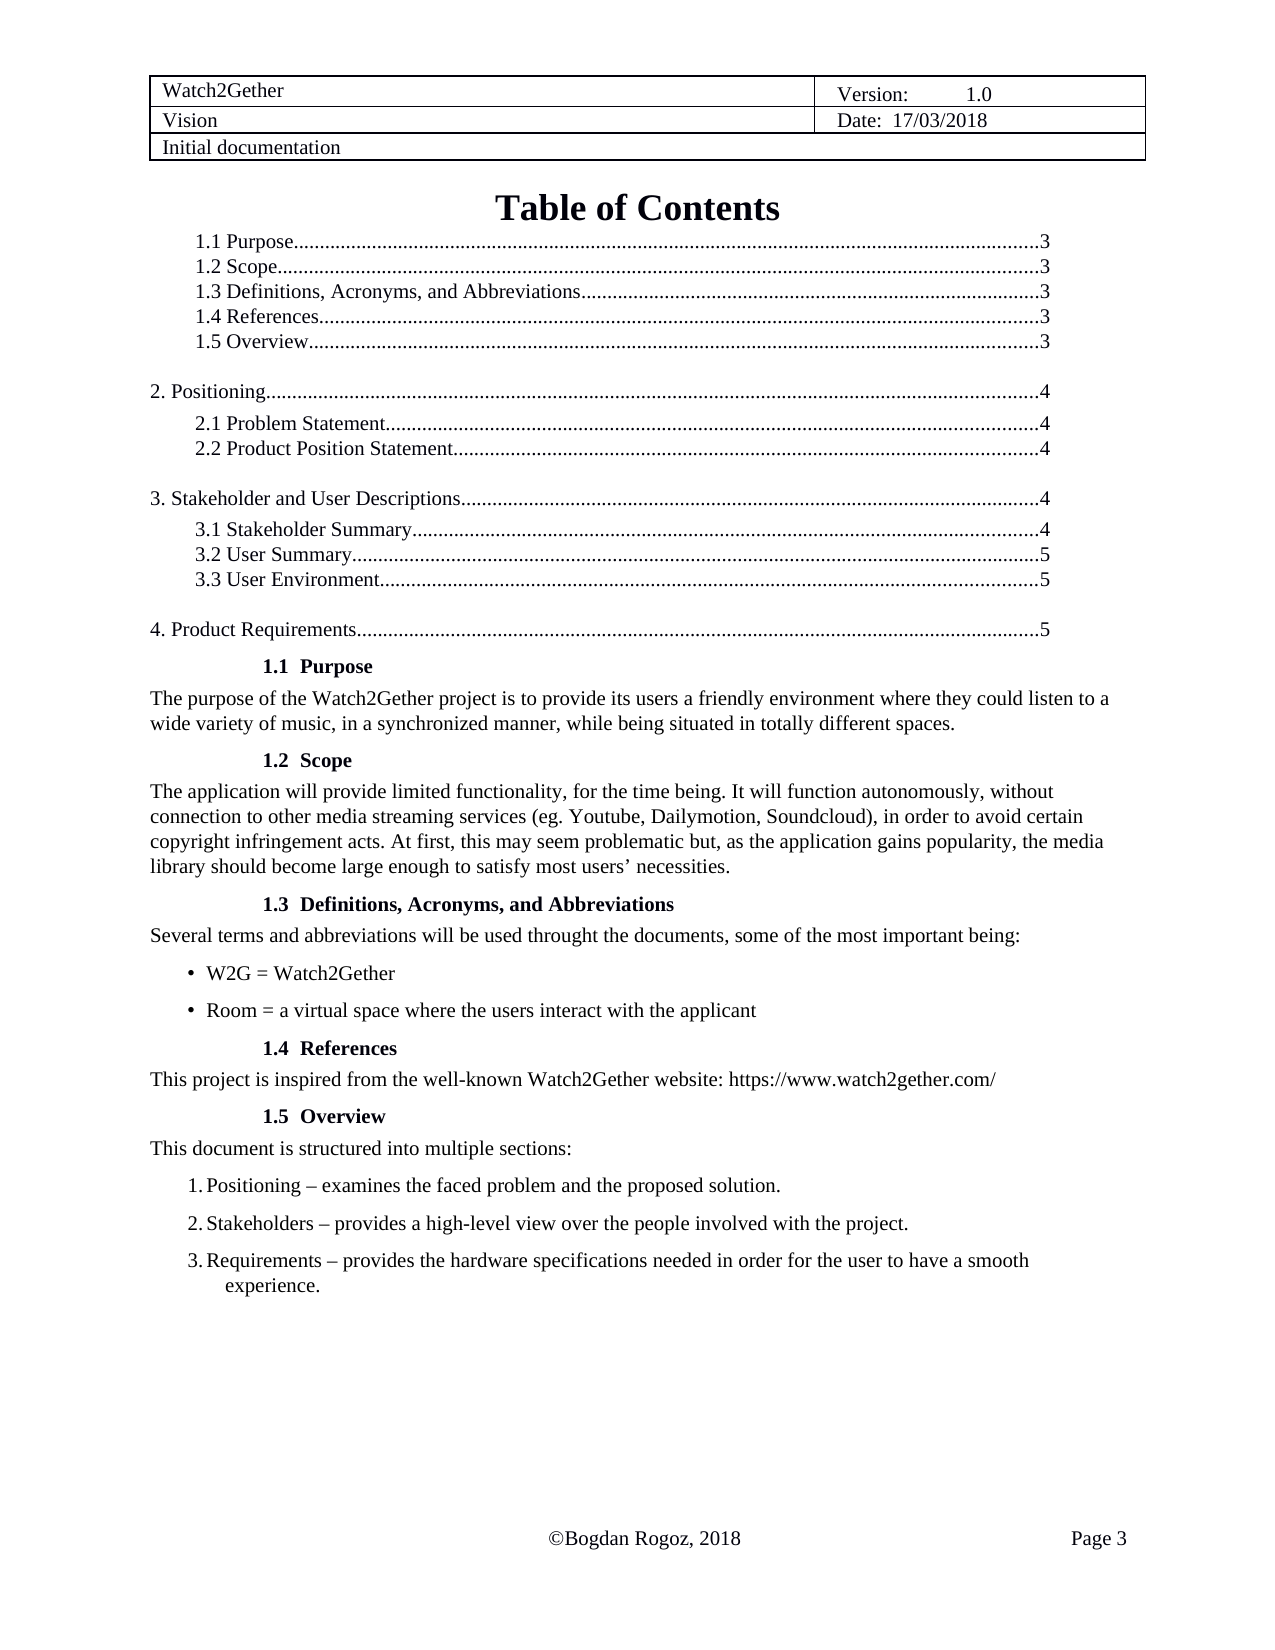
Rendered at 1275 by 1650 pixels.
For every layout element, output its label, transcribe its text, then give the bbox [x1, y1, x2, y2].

text 1.3 Definitions, Acronyms, and Abbreviations 3 [195, 278, 1050, 303]
text 3. Stakeholder and User Descriptions 4 [150, 485, 1050, 510]
text This project is inspired from the well-known Watch2Gether website: https://www.watch2gether.com/ [150, 1066, 1125, 1091]
text The application will provide limited functionality, for the time being. It will function autonomously, without connection to other media streaming services (eg. Youtube, Dailymotion, Soundcloud), in order to avoid certain copyright infringement acts. At first, this may seem problematic but, as the application gains popularity, the media library should become large enough to satisfy most users’ necessities. [150, 778, 1125, 878]
text 2.1 Problem Statement 4 [195, 410, 1050, 435]
subtitle Scope [262, 747, 1125, 772]
text 4. Product Requirements 5 [150, 616, 1050, 641]
list Room = a virtual space where the users interact with the applicant [187, 997, 1125, 1022]
text 2. Positioning 4 [150, 378, 1050, 403]
subtitle Purpose [262, 653, 1125, 678]
title Table of Contents [150, 185, 1125, 228]
text 1.2 Scope 3 [195, 253, 1050, 278]
text 3.2 User Summary 5 [195, 541, 1050, 566]
list Stakeholders – provides a high-level view over the people involved with the project. [187, 1210, 1125, 1235]
list Positioning – examines the faced problem and the proposed solution. [187, 1172, 1125, 1197]
text 3.1 Stakeholder Summary 4 [195, 516, 1050, 541]
text Several terms and abbreviations will be used throught the documents, some of the most important being: [150, 922, 1125, 947]
text 2.2 Product Position Statement 4 [195, 435, 1050, 460]
list Requirements – provides the hardware specifications needed in order for the user to have a smooth experience. [187, 1247, 1125, 1297]
subtitle References [262, 1035, 1125, 1060]
text 1.1 Purpose 3 [195, 228, 1050, 253]
text 1.5 Overview 3 [195, 328, 1050, 353]
text The purpose of the Watch2Gether project is to provide its users a friendly environment where they could listen to a wide variety of music, in a synchronized manner, while being situated in totally different spaces. [150, 685, 1125, 735]
subtitle Definitions, Acronyms, and Abbreviations [262, 891, 1125, 916]
list W2G = Watch2Gether [187, 960, 1125, 985]
text 1.4 References 3 [195, 303, 1050, 328]
text 3.3 User Environment 5 [195, 566, 1050, 591]
text This document is structured into multiple sections: [150, 1135, 1125, 1160]
subtitle Overview [262, 1103, 1125, 1128]
